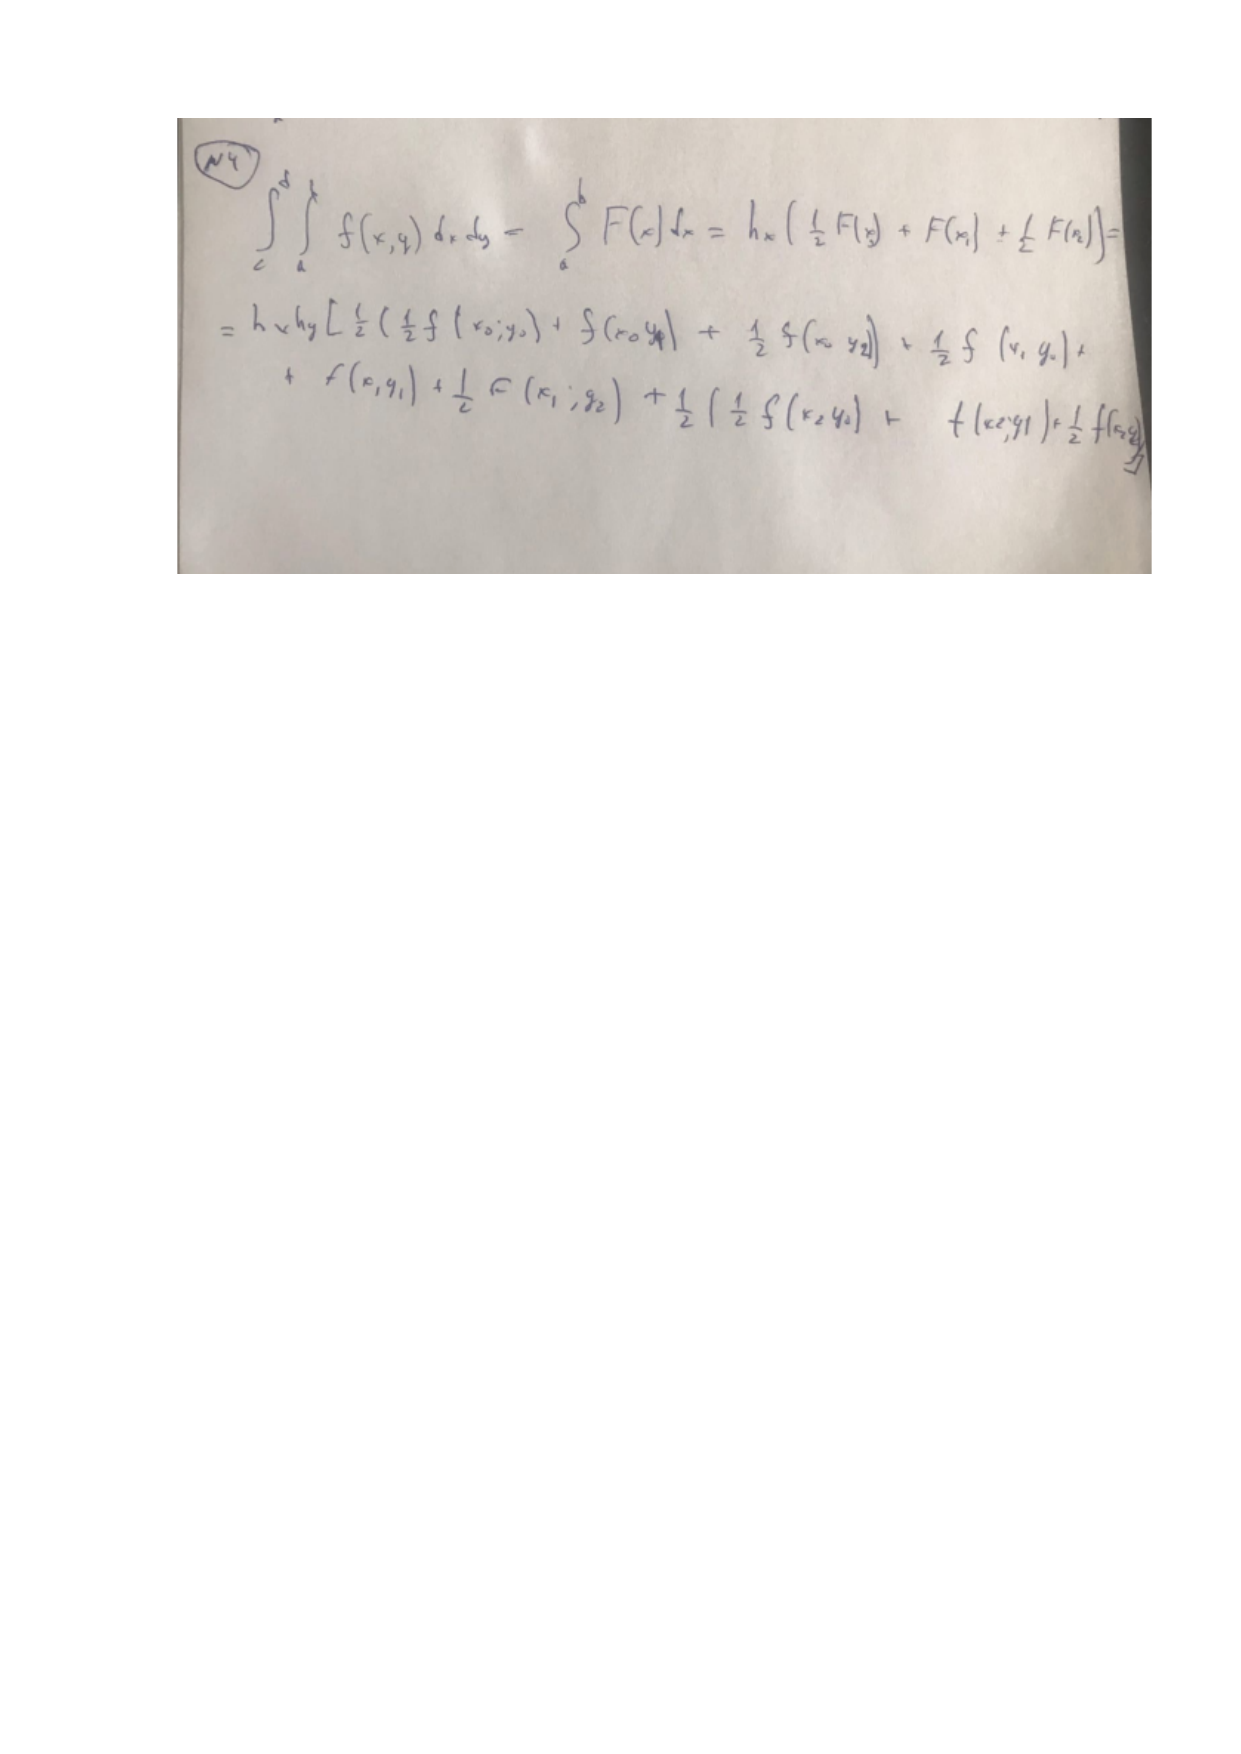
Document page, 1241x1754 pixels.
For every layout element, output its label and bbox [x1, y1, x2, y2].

picture [177, 118, 1152, 574]
